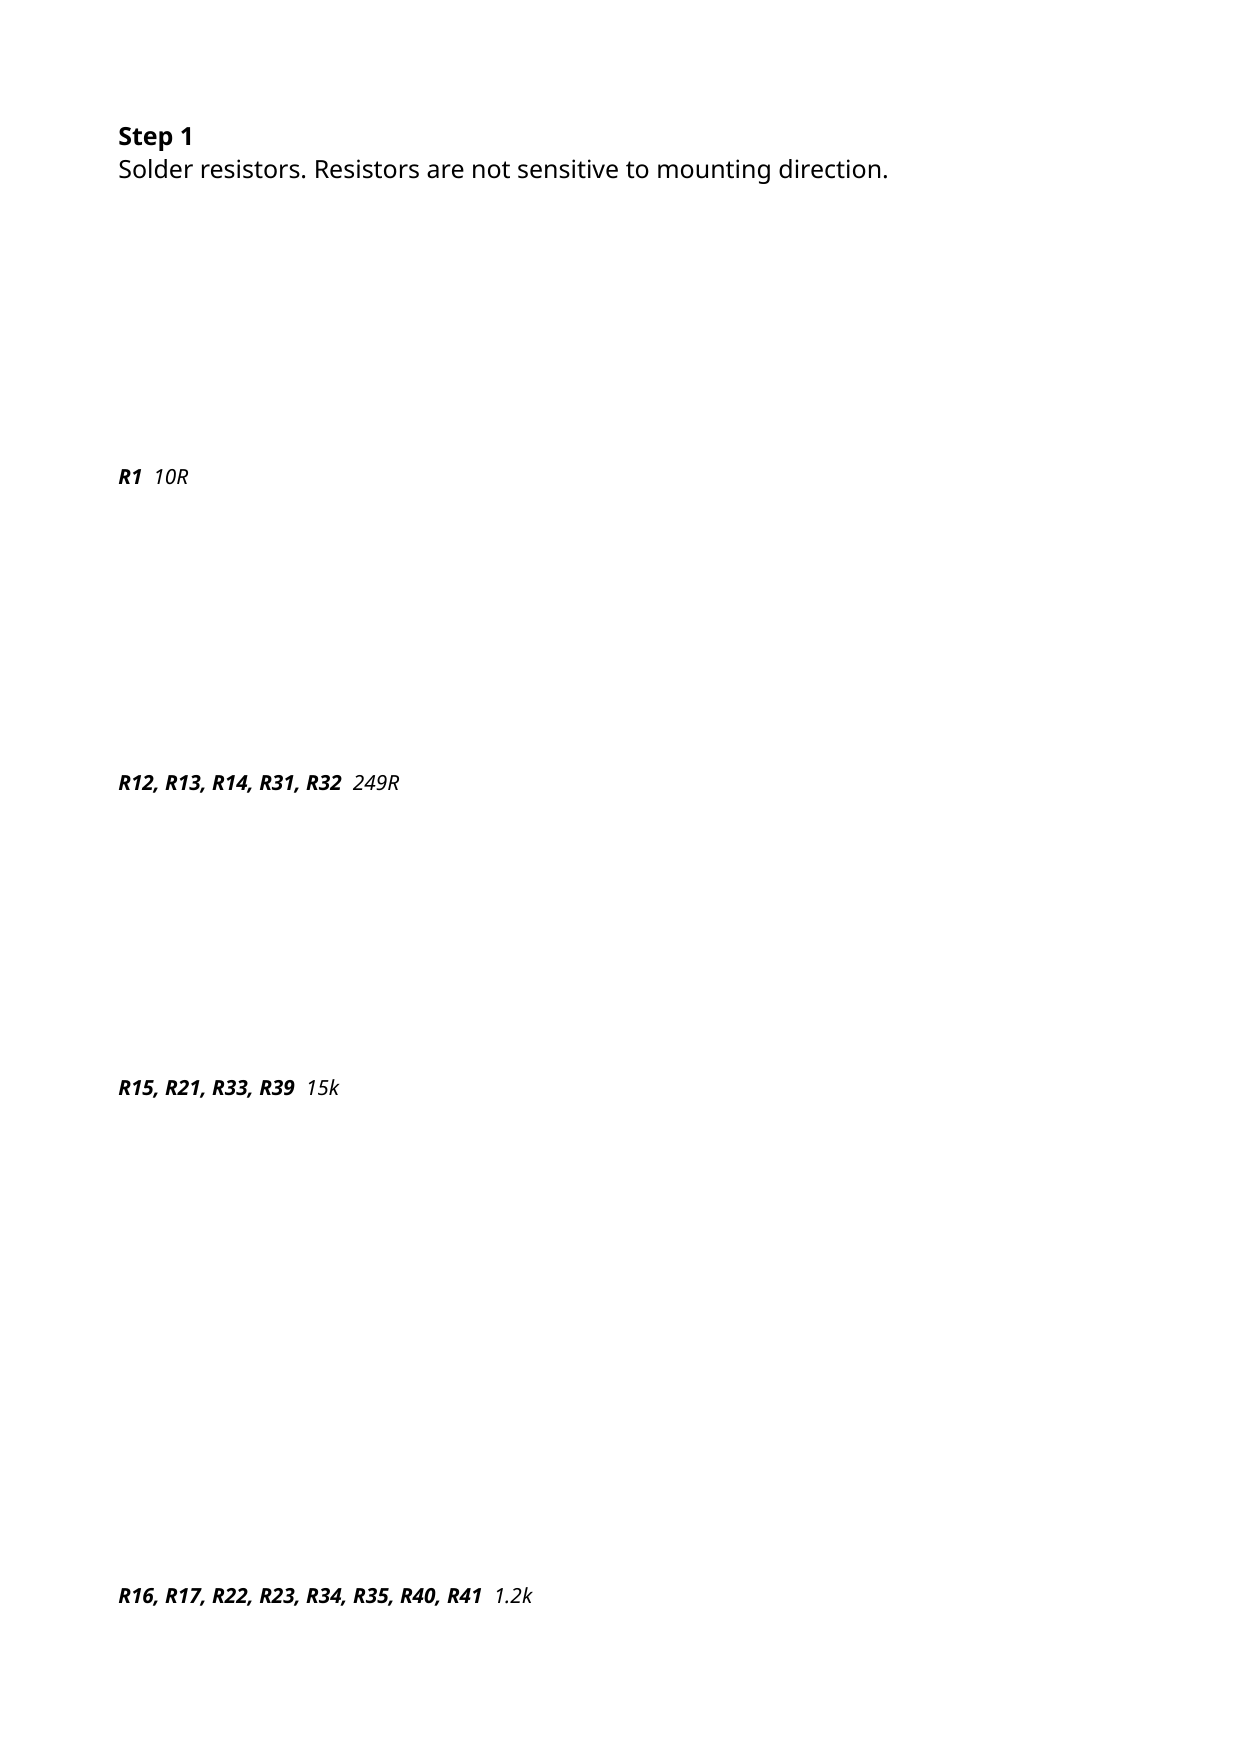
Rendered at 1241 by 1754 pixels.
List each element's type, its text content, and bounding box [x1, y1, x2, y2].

text R1 10R [118, 203, 1122, 491]
text R16, R17, R22, R23, R34, R35, R40, R41 1.2k [118, 1119, 1122, 1609]
text Solder resistors. Resistors are not sensitive to mounting direction. [118, 152, 1122, 186]
text R12, R13, R14, R31, R32 249R [118, 508, 1122, 797]
text R15, R21, R33, R39 15k [118, 814, 1122, 1102]
text Step 1 [118, 118, 1122, 152]
